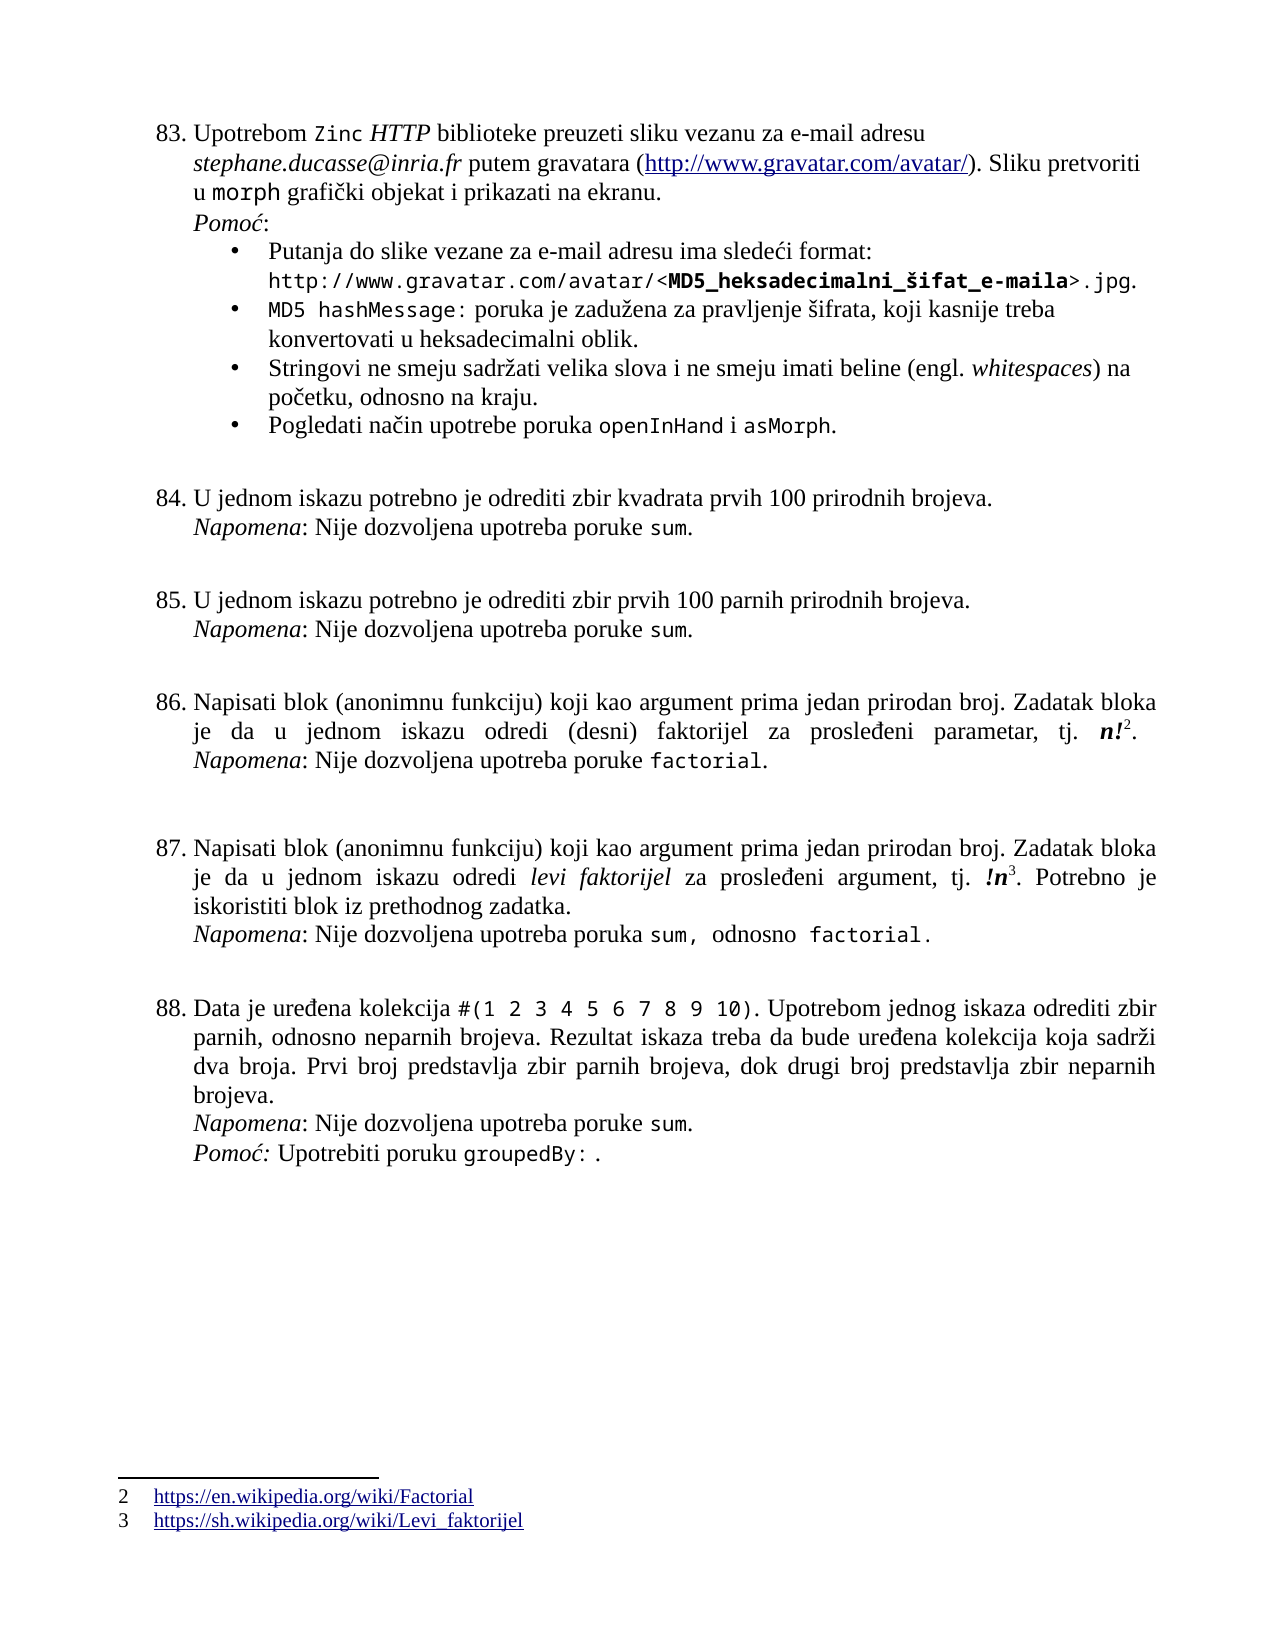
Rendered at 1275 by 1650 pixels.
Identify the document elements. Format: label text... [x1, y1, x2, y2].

list Pomoć: Upotrebiti poruku groupedBy: . [156, 1138, 1157, 1167]
list Napisati blok (anonimnu funkciju) koji kao argument prima jedan prirodan broj. Zadatak bloka je da u jednom iskazu odredi (desni) faktorijel za prosleđeni parametar, tj. n!. Napomena: Nije dozvoljena upotreba poruke factorial. [156, 687, 1157, 774]
list https://en.wikipedia.org/wiki/Factorial [118, 1484, 1157, 1508]
list Putanja do slike vezane za e-mail adresu ima sledeći format: [231, 236, 1157, 265]
list Napisati blok (anonimnu funkciju) koji kao argument prima jedan prirodan broj. Zadatak bloka je da u jednom iskazu odredi levi faktorijel za prosleđeni argument, tj. !n. Potrebno je iskoristiti blok iz prethodnog zadatka. [156, 833, 1157, 919]
list U jednom iskazu potrebno je odrediti zbir prvih 100 parnih prirodnih brojeva. [156, 586, 1157, 614]
list Napomena: Nije dozvoljena upotreba poruke sum. [156, 512, 1157, 542]
list Upotrebom Zinc HTTP biblioteke preuzeti sliku vezanu za e-mail adresu stephane.ducasse@inria.fr putem gravatara (http://www.gravatar.com/avatar/). Sliku pretvoriti u morph grafički objekat i prikazati na ekranu. [156, 118, 1157, 208]
list Pogledati način upotrebe poruka openInHand i asMorph. [231, 410, 1157, 440]
list http://www.gravatar.com/avatar/<MD5_heksadecimalni_šifat_e-maila>.jpg. [231, 265, 1157, 294]
list Stringovi ne smeju sadržati velika slova i ne smeju imati beline (engl. whitespaces) na početku, odnosno na kraju. [231, 353, 1157, 410]
list Napomena: Nije dozvoljena upotreba poruke sum. [156, 614, 1157, 644]
list Pomoć: [156, 208, 1157, 236]
list Data je uređena kolekcija #(1 2 3 4 5 6 7 8 9 10). Upotrebom jednog iskaza odrediti zbir parnih, odnosno neparnih brojeva. Rezultat iskaza treba da bude uređena kolekcija koja sadrži dva broja. Prvi broj predstavlja zbir parnih brojeva, dok drugi broj predstavlja zbir neparnih brojeva. [156, 993, 1157, 1108]
list U jednom iskazu potrebno je odrediti zbir kvadrata prvih 100 prirodnih brojeva. [156, 483, 1157, 512]
list MD5 hashMessage: poruka je zadužena za pravljenje šifrata, koji kasnije treba konvertovati u heksadecimalni oblik. [231, 294, 1157, 353]
list Napomena: Nije dozvoljena upotreba poruke sum. [156, 1108, 1157, 1138]
list Napomena: Nije dozvoljena upotreba poruka sum, odnosno factorial. [156, 919, 1157, 949]
list https://sh.wikipedia.org/wiki/Levi_faktorijel [118, 1508, 1157, 1532]
